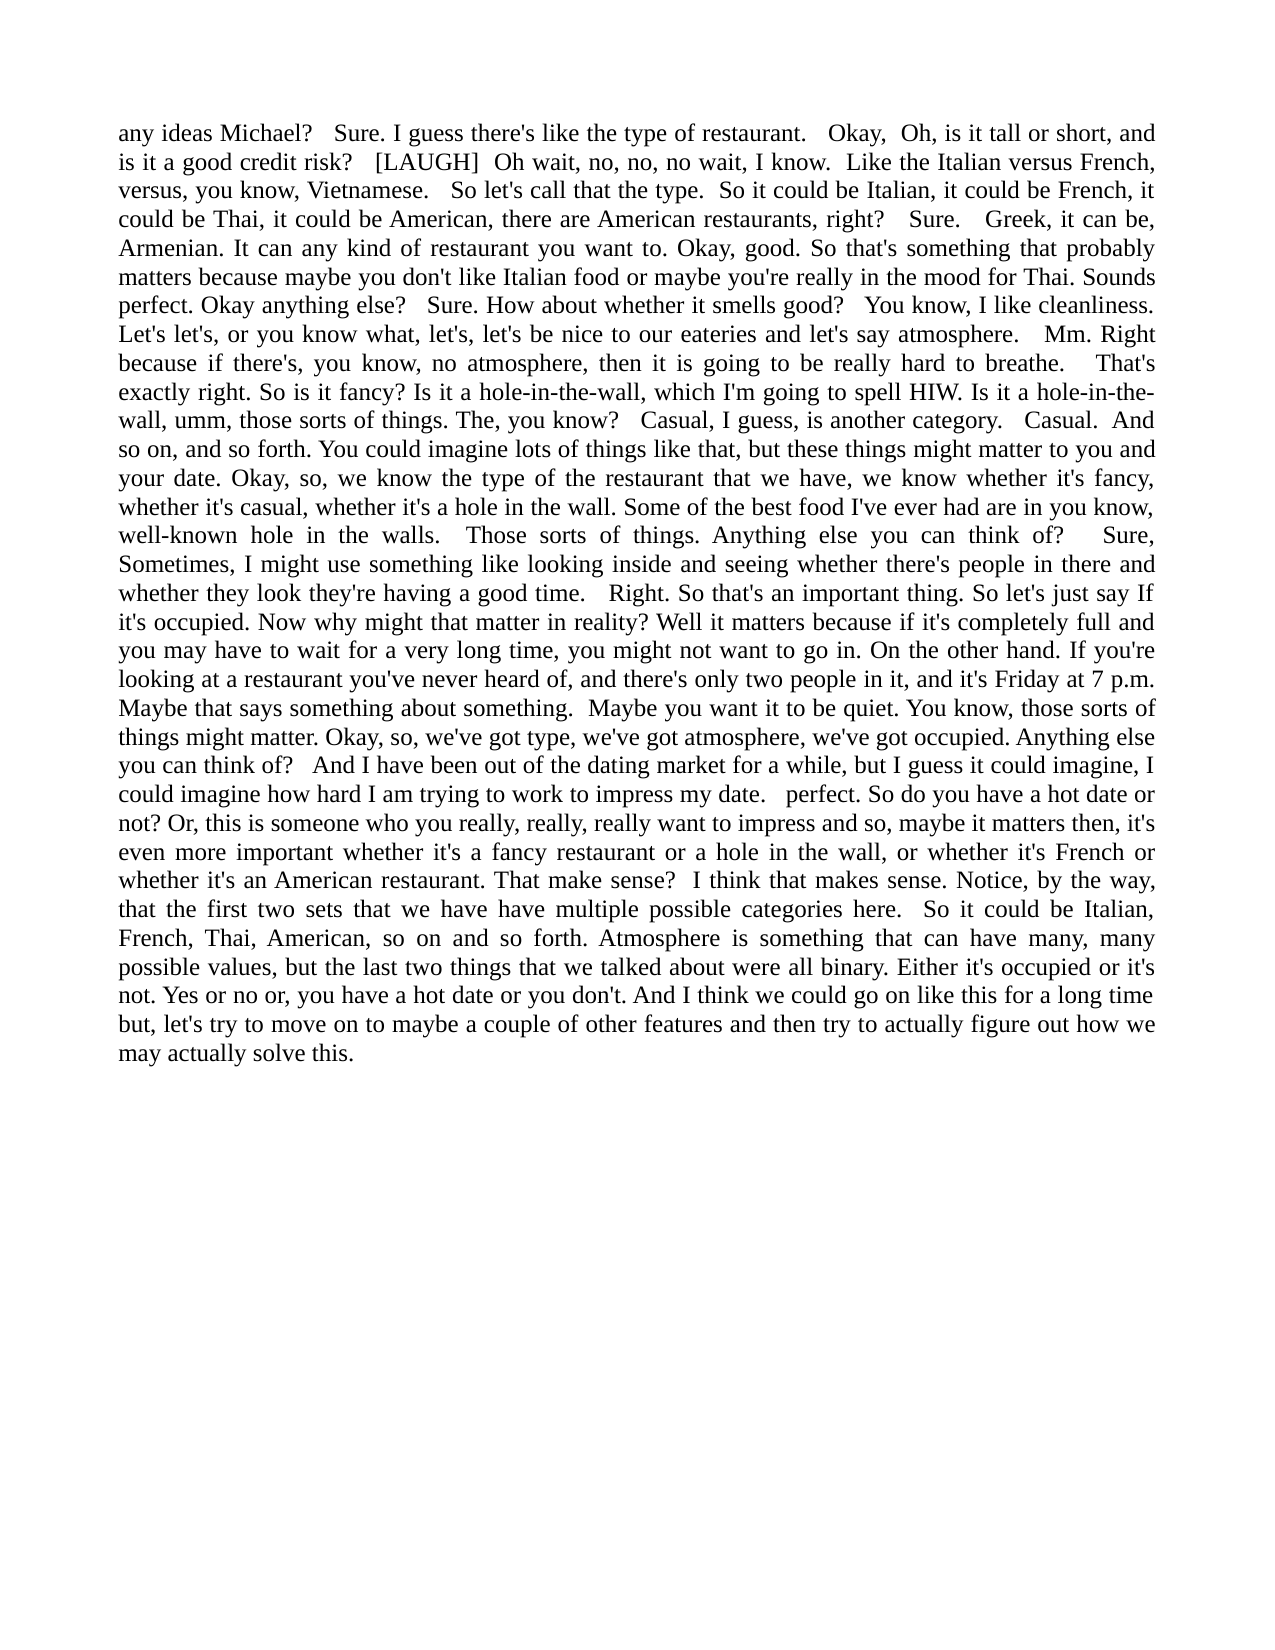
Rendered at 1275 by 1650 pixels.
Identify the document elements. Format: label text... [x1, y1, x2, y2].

text any ideas Michael? Sure. I guess there's like the type of restaurant. Okay, Oh, is it tall or short, and is it a good credit risk? [LAUGH] Oh wait, no, no, no wait, I know. Like the Italian versus French, versus, you know, Vietnamese. So let's call that the type. So it could be Italian, it could be French, it could be Thai, it could be American, there are American restaurants, right? Sure. Greek, it can be, Armenian. It can any kind of restaurant you want to. Okay, good. So that's something that probably matters because maybe you don't like Italian food or maybe you're really in the mood for Thai. Sounds perfect. Okay anything else? Sure. How about whether it smells good? You know, I like cleanliness. Let's let's, or you know what, let's, let's be nice to our eateries and let's say atmosphere. Mm. Right because if there's, you know, no atmosphere, then it is going to be really hard to breathe. That's exactly right. So is it fancy? Is it a hole-in-the-wall, which I'm going to spell HIW. Is it a hole-in-the-wall, umm, those sorts of things. The, you know? Casual, I guess, is another category. Casual. And so on, and so forth. You could imagine lots of things like that, but these things might matter to you and your date. Okay, so, we know the type of the restaurant that we have, we know whether it's fancy, whether it's casual, whether it's a hole in the wall. Some of the best food I've ever had are in you know, well-known hole in the walls. Those sorts of things. Anything else you can think of? Sure, Sometimes, I might use something like looking inside and seeing whether there's people in there and whether they look they're having a good time. Right. So that's an important thing. So let's just say If it's occupied. Now why might that matter in reality? Well it matters because if it's completely full and you may have to wait for a very long time, you might not want to go in. On the other hand. If you're looking at a restaurant you've never heard of, and there's only two people in it, and it's Friday at 7 p.m. Maybe that says something about something. Maybe you want it to be quiet. You know, those sorts of things might matter. Okay, so, we've got type, we've got atmosphere, we've got occupied. Anything else you can think of? And I have been out of the dating market for a while, but I guess it could imagine, I could imagine how hard I am trying to work to impress my date. perfect. So do you have a hot date or not? Or, this is someone who you really, really, really want to impress and so, maybe it matters then, it's even more important whether it's a fancy restaurant or a hole in the wall, or whether it's French or whether it's an American restaurant. That make sense? I think that makes sense. Notice, by the way, that the first two sets that we have have multiple possible categories here. So it could be Italian, French, Thai, American, so on and so forth. Atmosphere is something that can have many, many possible values, but the last two things that we talked about were all binary. Either it's occupied or it's not. Yes or no or, you have a hot date or you don't. And I think we could go on like this for a long time but, let's try to move on to maybe a couple of other features and then try to actually figure out how we may actually solve this. [118, 118, 1157, 1067]
